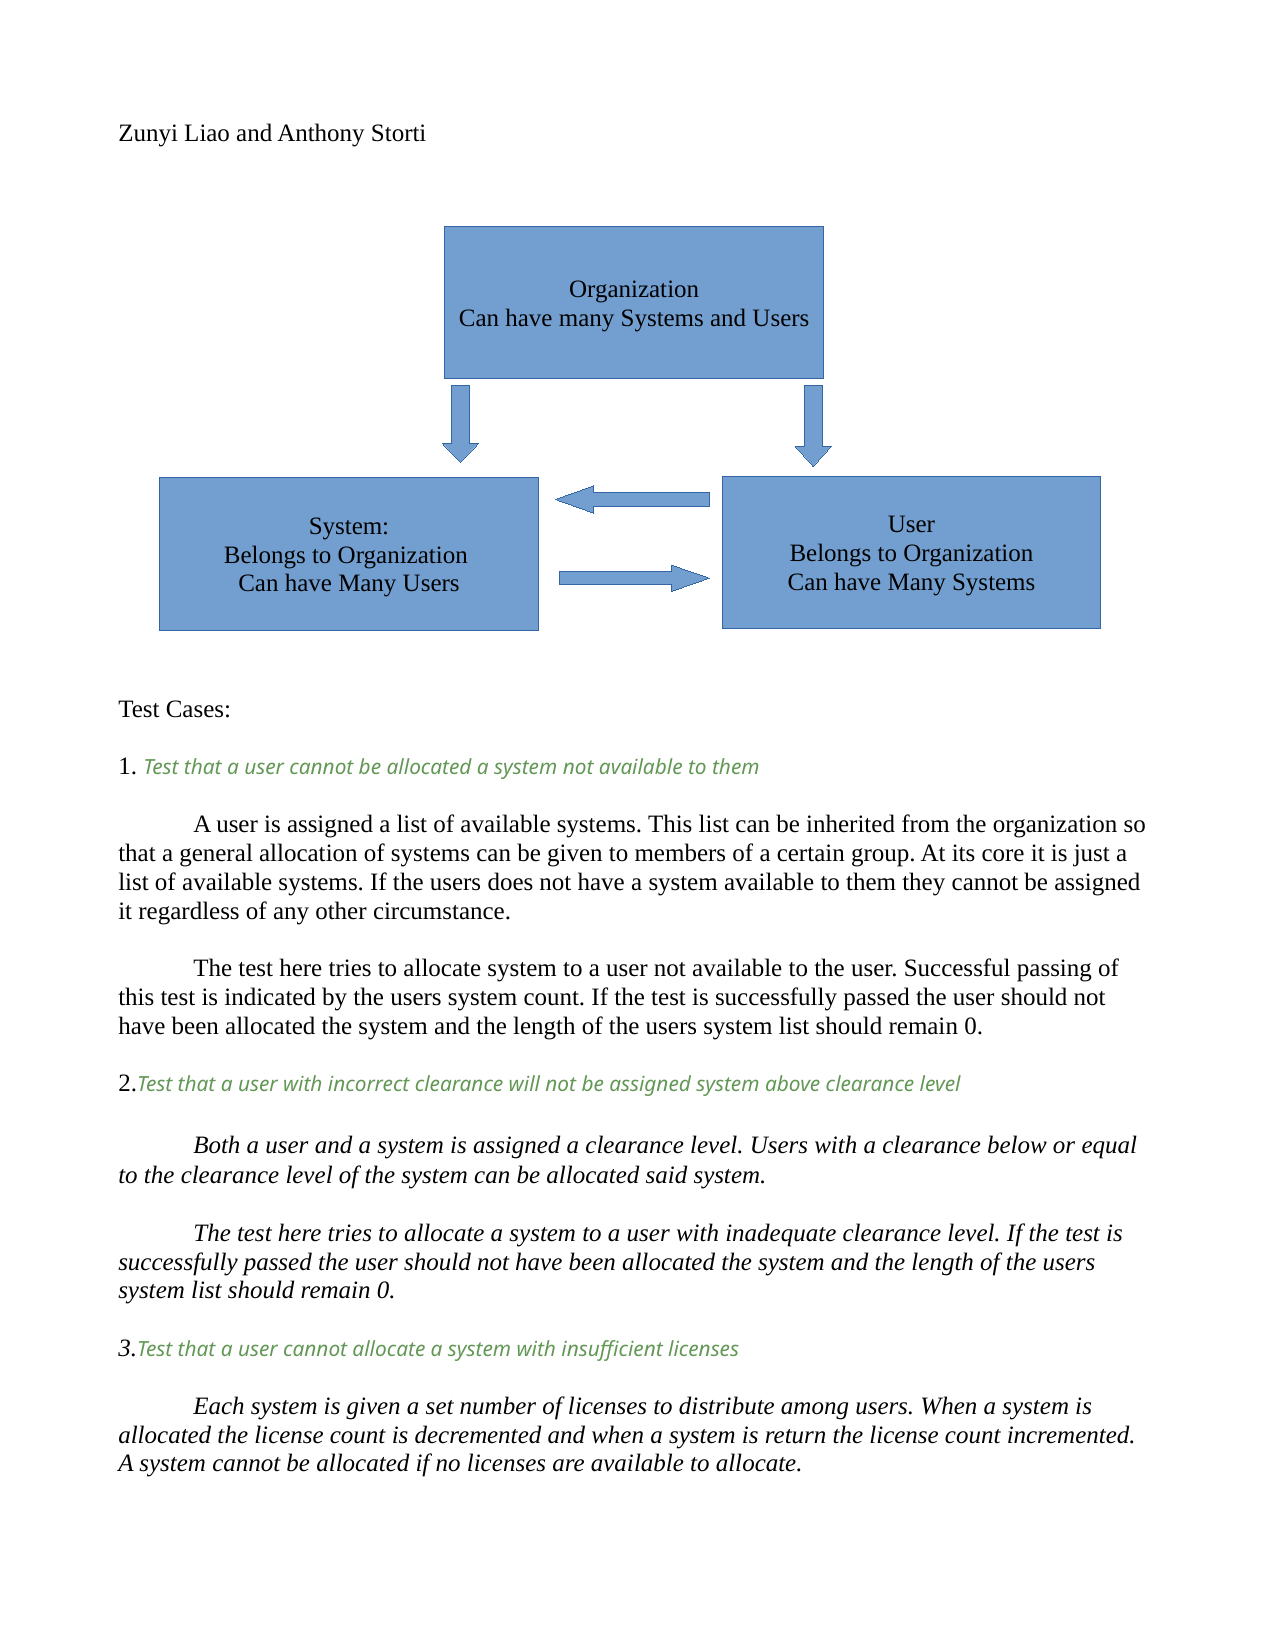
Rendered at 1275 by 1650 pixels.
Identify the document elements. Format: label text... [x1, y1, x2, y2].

text 3.Test that a user cannot allocate a system with insufficient licenses [118, 1333, 1157, 1362]
text Each system is given a set number of licenses to distribute among users. When a system is allocated the license count is decremented and when a system is return the license count incremented. A system cannot be allocated if no licenses are available to allocate. [118, 1391, 1157, 1477]
text Test Cases: [118, 694, 1157, 723]
text The test here tries to allocate a system to a user with inadequate clearance level. If the test is successfully passed the user should not have been allocated the system and the length of the users system list should remain 0. [118, 1218, 1157, 1304]
text 1. Test that a user cannot be allocated a system not available to them [118, 751, 1157, 781]
text 2.Test that a user with incorrect clearance will not be assigned system above clearance level [118, 1068, 1157, 1098]
text The test here tries to allocate system to a user not available to the user. Successful passing of this test is indicated by the users system count. If the test is successfully passed the user should not have been allocated the system and the length of the users system list should remain 0. [118, 953, 1157, 1039]
text A user is assigned a list of available systems. This list can be inherited from the organization so that a general allocation of systems can be given to members of a certain group. At its core it is just a list of available systems. If the users does not have a system available to them they cannot be assigned it regardless of any other circumstance. [118, 809, 1157, 924]
text Both a user and a system is assigned a clearance level. Users with a clearance below or equal to the clearance level of the system can be allocated said system. [118, 1126, 1157, 1189]
